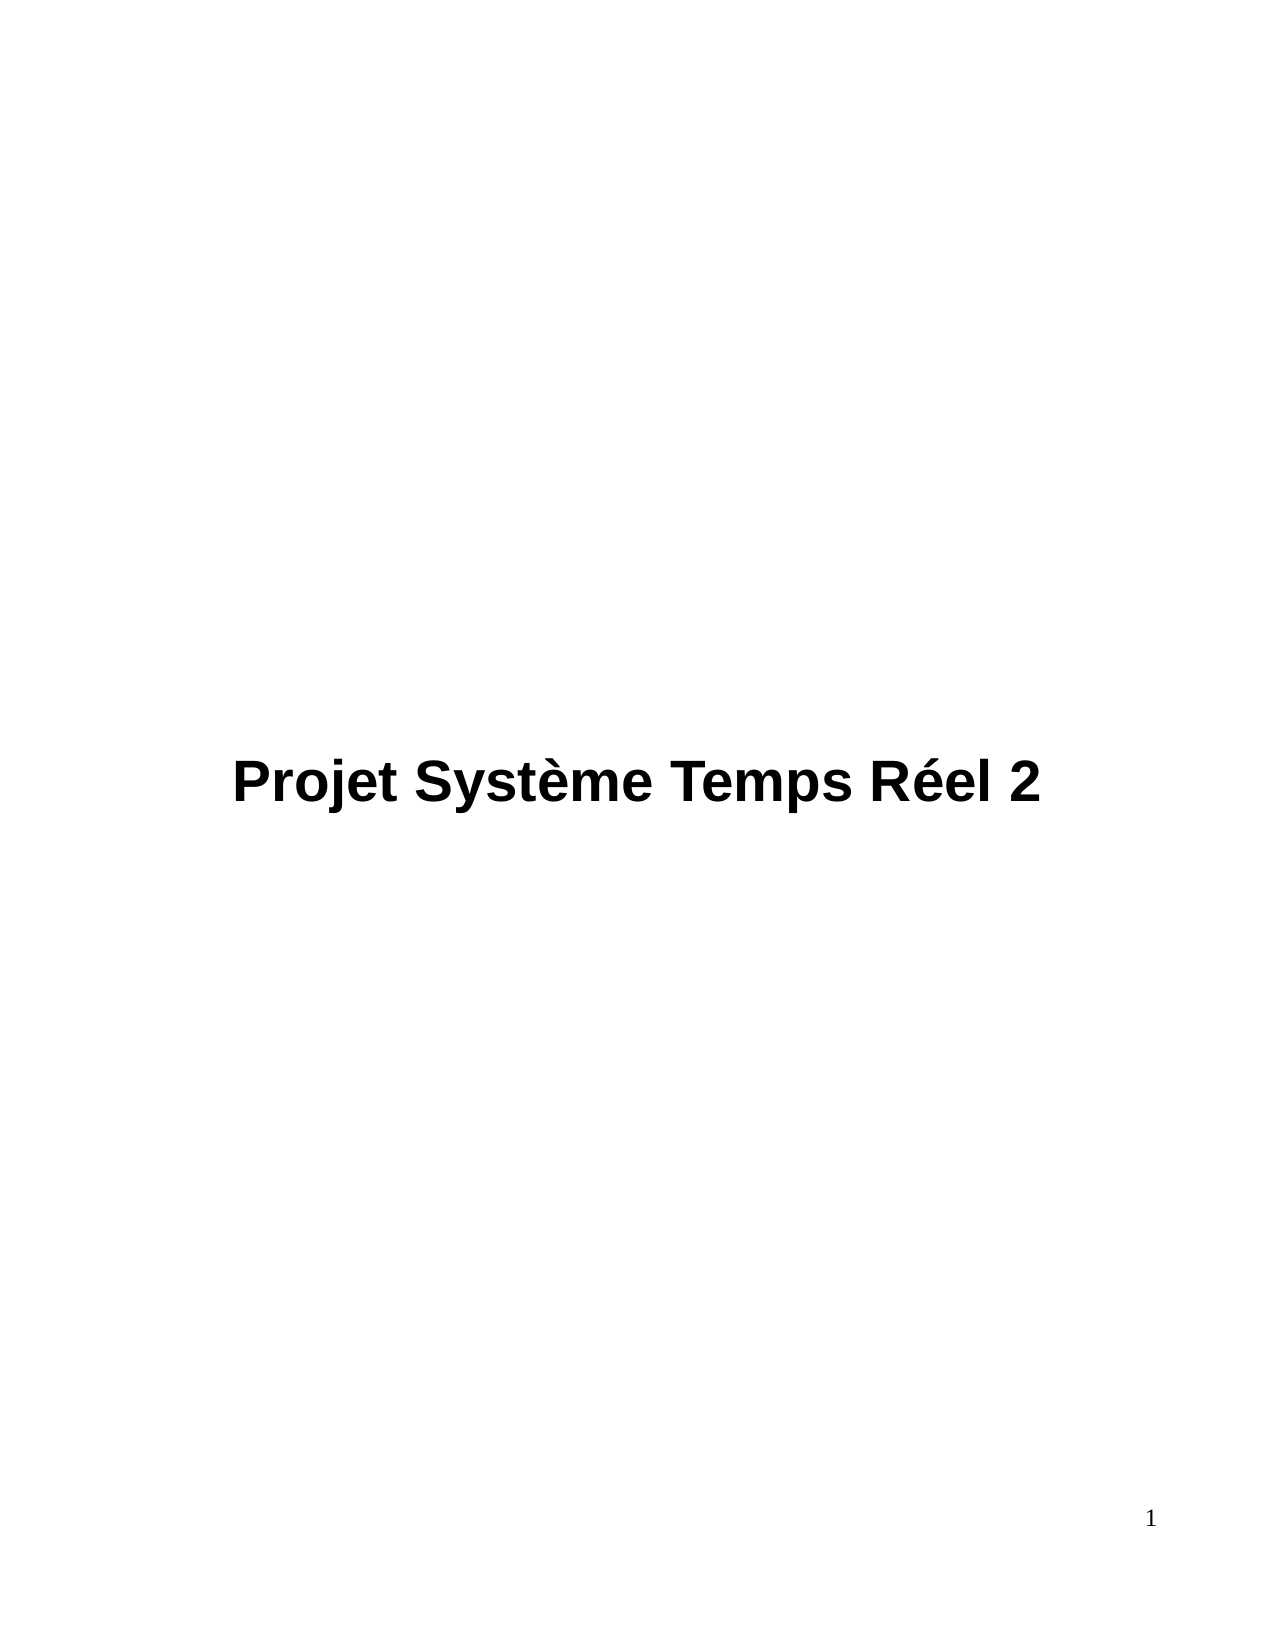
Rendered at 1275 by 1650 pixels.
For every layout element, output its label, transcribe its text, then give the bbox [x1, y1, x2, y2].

title Projet Système Temps Réel 2 [118, 747, 1157, 814]
